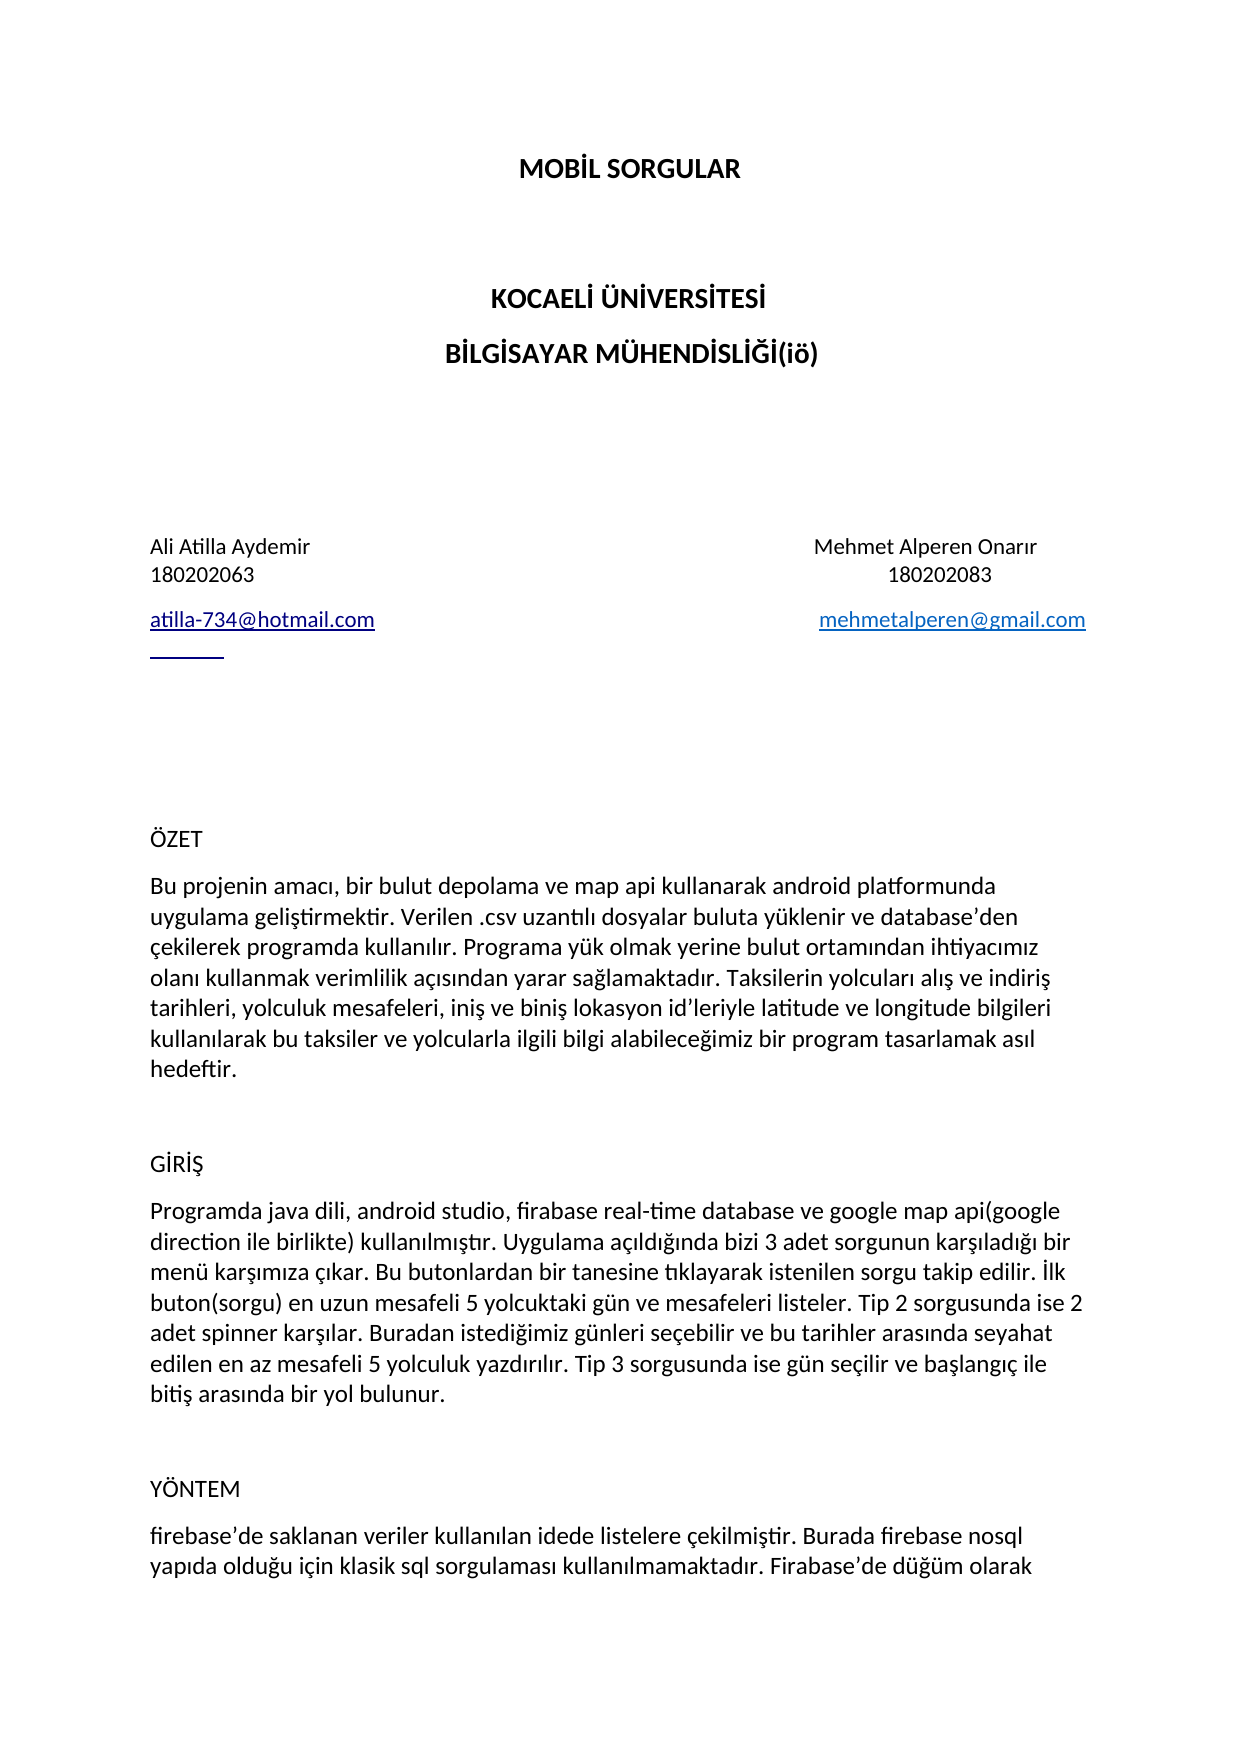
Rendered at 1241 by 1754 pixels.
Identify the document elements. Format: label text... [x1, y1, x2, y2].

text ÖZET [150, 823, 1090, 854]
text Ali Atilla Aydemir Mehmet Alperen Onarır 180202063 180202083 [150, 532, 1090, 588]
text MOBİL SORGULAR [445, 150, 1090, 186]
text GİRİŞ [150, 1148, 1090, 1178]
text Bu projenin amacı, bir bulut depolama ve map api kullanarak android platformunda uygulama geliştirmektir. Verilen .csv uzantılı dosyalar buluta yüklenir ve database’den çekilerek programda kullanılır. Programa yük olmak yerine bulut ortamından ihtiyacımız olanı kullanmak verimlilik açısından yarar sağlamaktadır. Taksilerin yolcuları alış ve indiriş tarihleri, yolculuk mesafeleri, iniş ve biniş lokasyon id’leriyle latitude ve longitude bilgileri kullanılarak bu taksiler ve yolcularla ilgili bilgi alabileceğimiz bir program tasarlamak asıl hedeftir. [150, 871, 1090, 1084]
text firebase’de saklanan veriler kullanılan idede listelere çekilmiştir. Burada firebase nosql yapıda olduğu için klasik sql sorgulaması kullanılmamaktadır. Firabase’de düğüm olarak [150, 1520, 1090, 1581]
text BİLGİSAYAR MÜHENDİSLİĞİ(iö) [371, 335, 1090, 370]
text KOCAELİ ÜNİVERSİTESİ [445, 280, 1090, 316]
text YÖNTEM [150, 1473, 1090, 1503]
text Programda java dili, android studio, firabase real-time database ve google map api(google direction ile birlikte) kullanılmıştır. Uygulama açıldığında bizi 3 adet sorgunun karşıladığı bir menü karşımıza çıkar. Bu butonlardan bir tanesine tıklayarak istenilen sorgu takip edilir. İlk buton(sorgu) en uzun mesafeli 5 yolcuktaki gün ve mesafeleri listeler. Tip 2 sorgusunda ise 2 adet spinner karşılar. Buradan istediğimiz günleri seçebilir ve bu tarihler arasında seyahat edilen en az mesafeli 5 yolculuk yazdırılır. Tip 3 sorgusunda ise gün seçilir ve başlangıç ile bitiş arasında bir yol bulunur. [150, 1195, 1090, 1409]
text atilla-734@hotmail.com mehmetalperen@gmail.com [150, 605, 1090, 661]
